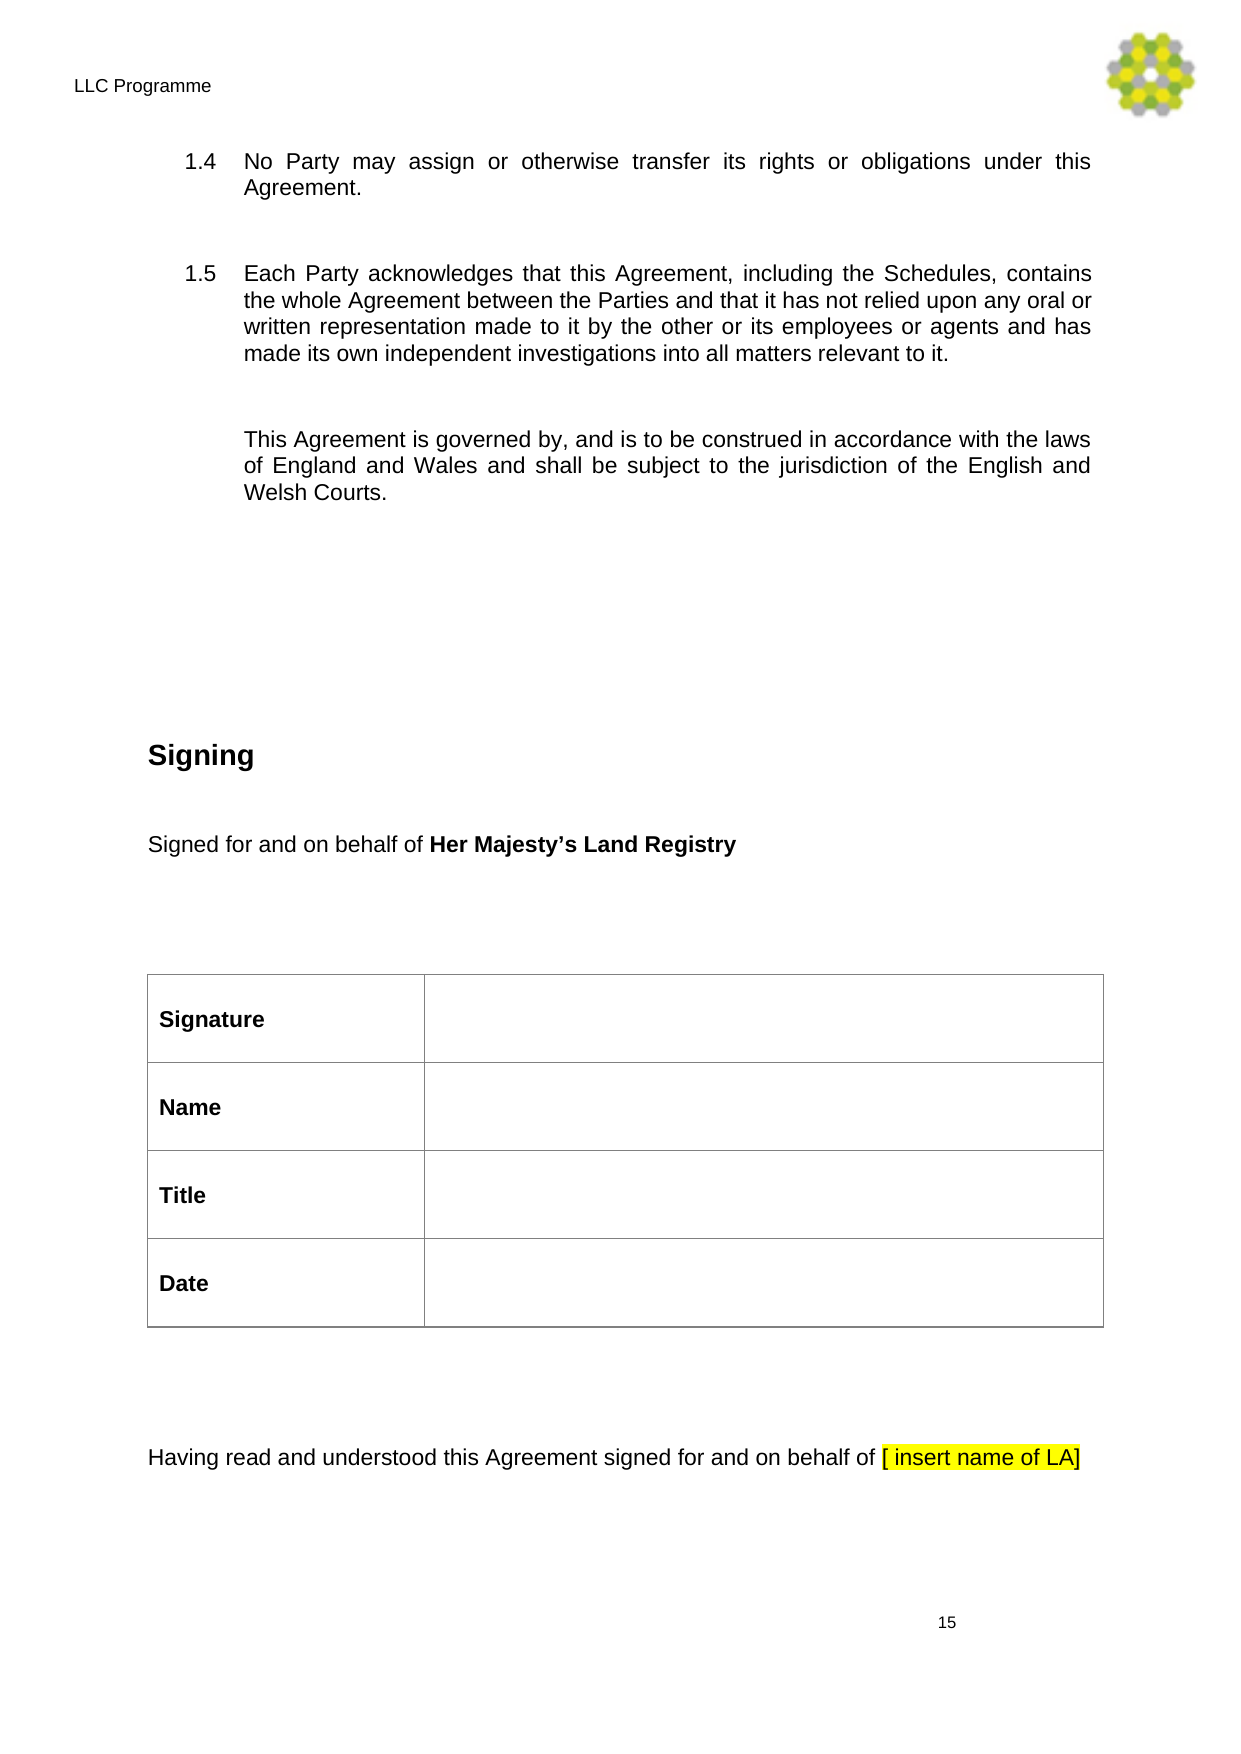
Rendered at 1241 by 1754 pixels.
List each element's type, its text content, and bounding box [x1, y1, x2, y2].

table_header Signature [148, 975, 424, 1062]
table_cell Title [148, 1151, 424, 1238]
subtitle Signed for and on behalf of Her Majesty’s Land Registry [148, 831, 1092, 857]
table_cell Name [148, 1063, 424, 1150]
table_cell [425, 1063, 1103, 1150]
list Each Party acknowledges that this Agreement, including the Schedules, contains the whole Agreement between the Parties and that it has not relied upon any oral or written representation made to it by the other or its employees or agents and has made its own independent investigations into all matters relevant to it. [184, 260, 1092, 366]
table_cell [425, 1239, 1103, 1326]
subtitle Signing [148, 738, 1092, 771]
subtitle Having read and understood this Agreement signed for and on behalf of [ insert name of LA] [148, 1444, 1092, 1470]
table_cell Date [148, 1239, 424, 1326]
subtitle This Agreement is governed by, and is to be construed in accordance with the laws of England and Wales and shall be subject to the jurisdiction of the English and Welsh Courts. [243, 426, 1092, 505]
table_cell [425, 1151, 1103, 1238]
list No Party may assign or otherwise transfer its rights or obligations under this Agreement. [184, 148, 1092, 200]
table_header [425, 975, 1103, 1062]
